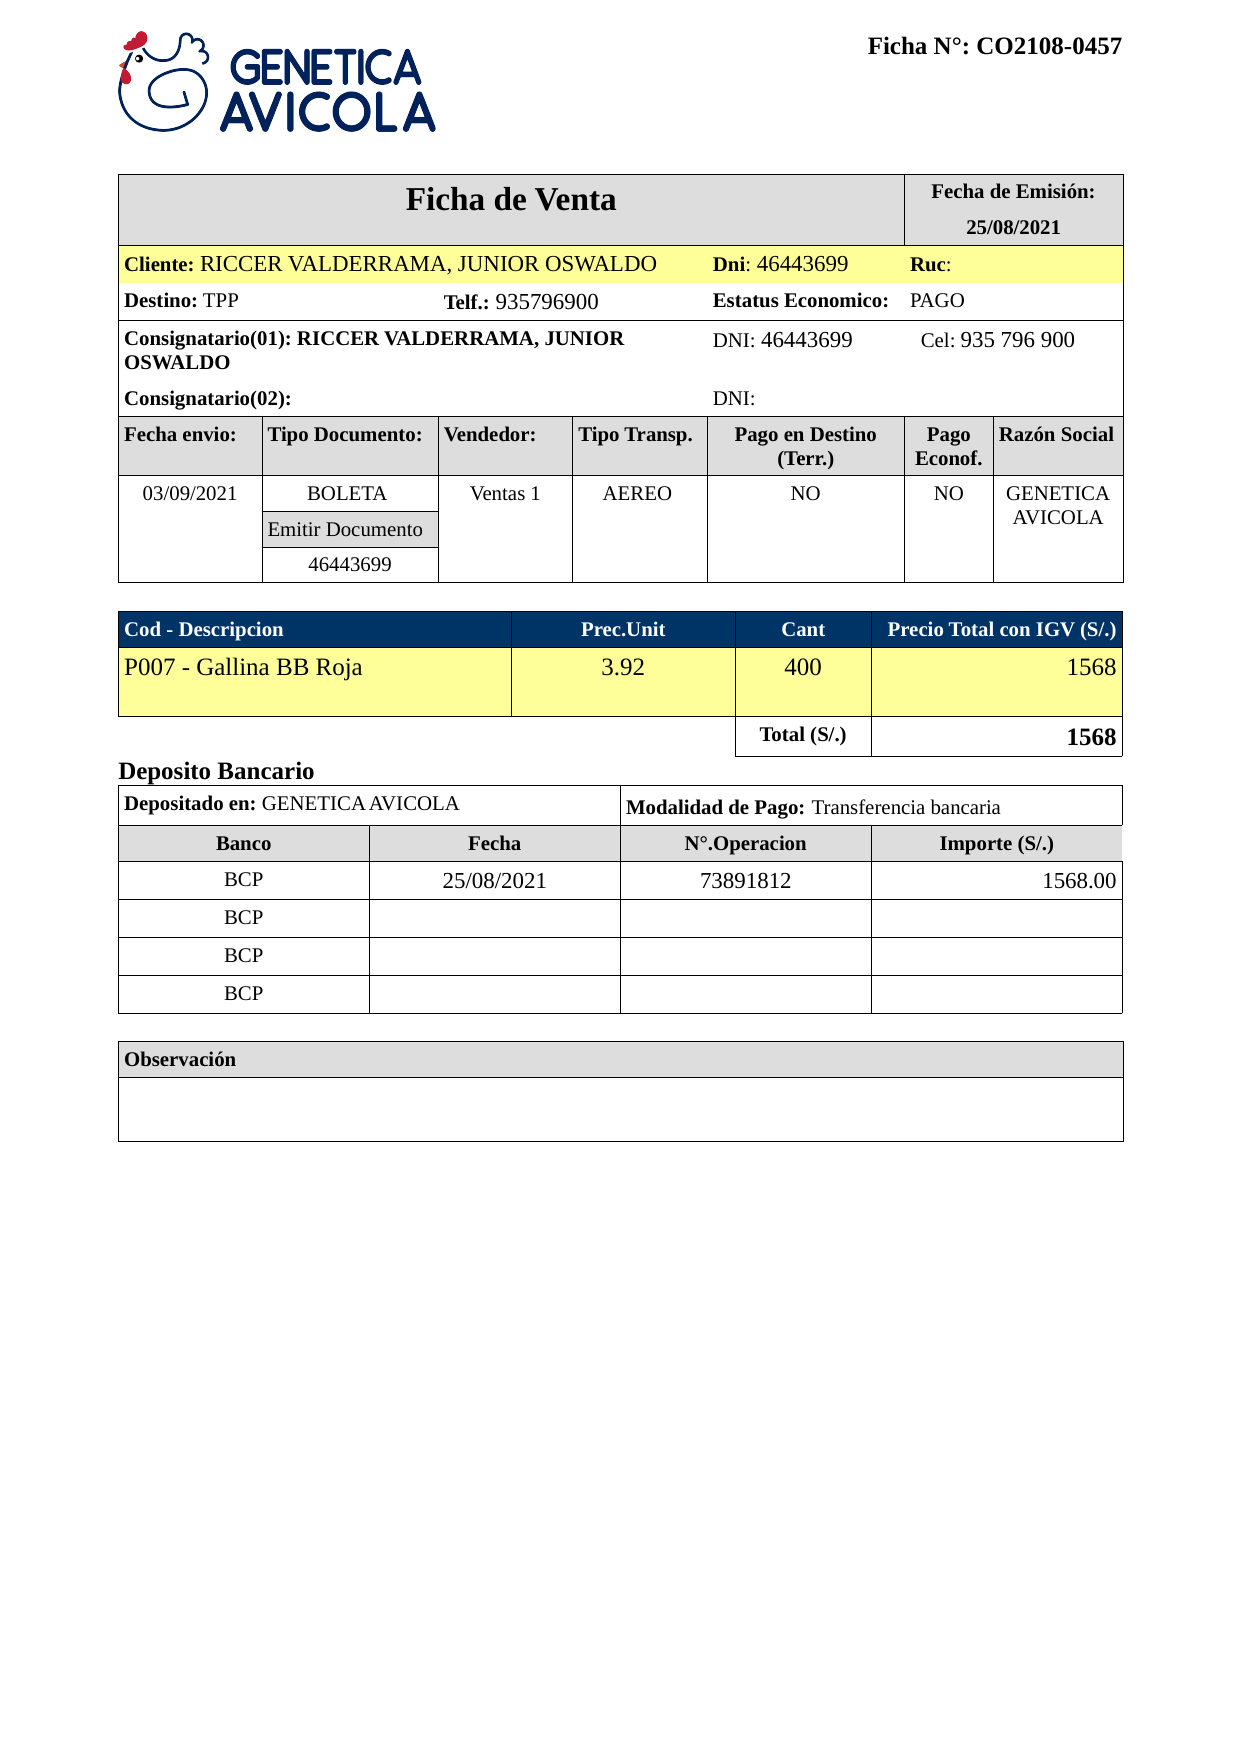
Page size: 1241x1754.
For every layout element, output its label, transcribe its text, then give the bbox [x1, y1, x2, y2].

table_cell 1568.00 [872, 862, 1122, 899]
table_cell [621, 938, 871, 974]
table_cell [872, 938, 1122, 974]
table_cell PAGO [904, 283, 1123, 320]
table_cell 73891812 [621, 862, 871, 899]
table_cell Cliente: RICCER VALDERRAMA, JUNIOR OSWALDO [119, 246, 707, 283]
table_cell Ventas 1 [439, 476, 572, 582]
table_header Ficha de Venta [119, 175, 904, 245]
table_cell Tipo Documento: [263, 417, 438, 475]
table_header Prec.Unit [512, 612, 735, 647]
table_cell 1568 [872, 717, 1122, 756]
table_header Cod - Descripcion [119, 612, 511, 647]
table_cell 3.92 [512, 648, 735, 716]
table_cell Importe (S/.) [872, 826, 1122, 861]
table_cell [370, 938, 620, 974]
table_cell 25/08/2021 [370, 862, 620, 899]
table_header Precio Total con IGV (S/.) [872, 612, 1122, 647]
table_cell Consignatario(01): RICCER VALDERRAMA, JUNIOR OSWALDO [119, 321, 707, 380]
table_cell [370, 976, 620, 1012]
table_cell [872, 900, 1122, 937]
table_cell N°.Operacion [621, 826, 871, 861]
table_cell BCP [119, 938, 369, 974]
table_cell 03/09/2021 [119, 476, 262, 582]
table_cell BCP [119, 900, 369, 937]
table_header Depositado en: GENETICA AVICOLA [119, 786, 620, 825]
table_cell BCP [119, 976, 369, 1012]
table_cell DNI: 46443699 [707, 321, 915, 380]
table_header Observación [119, 1042, 1123, 1077]
table_cell Emitir Documento [263, 512, 438, 547]
table_cell 46443699 [263, 548, 438, 582]
table_cell NO [905, 476, 993, 582]
table_header Fecha de Emisión: [905, 175, 1123, 209]
table_cell [118, 717, 511, 756]
table_cell Ruc: [904, 246, 1123, 283]
table_cell P007 - Gallina BB Roja [119, 648, 511, 716]
table_cell GENETICA AVICOLA [994, 476, 1123, 582]
table_cell [119, 1078, 1123, 1141]
table_cell Total (S/.) [736, 717, 871, 756]
table_cell Consignatario(02): [119, 380, 707, 416]
table_cell Cel: 935 796 900 [915, 321, 1123, 380]
table_cell AEREO [573, 476, 707, 582]
table_cell BOLETA [263, 476, 438, 511]
table_cell 25/08/2021 [905, 209, 1123, 245]
table_cell BCP [119, 862, 369, 899]
table_cell [621, 976, 871, 1012]
text Deposito Bancario [118, 756, 1122, 785]
table_cell Tipo Transp. [573, 417, 707, 475]
table_cell Pago Econof. [905, 417, 993, 475]
picture [118, 31, 436, 132]
table_cell [621, 900, 871, 937]
table_cell DNI: [707, 380, 1123, 416]
table_cell Banco [119, 826, 369, 861]
table_cell 1568 [872, 648, 1122, 716]
table_cell NO [708, 476, 904, 582]
table_cell Dni: 46443699 [707, 246, 904, 283]
table_cell Estatus Economico: [707, 283, 904, 320]
table_cell [370, 900, 620, 937]
table_cell [872, 976, 1122, 1012]
table_cell Fecha envio: [119, 417, 262, 475]
table_header Cant [736, 612, 871, 647]
table_cell 400 [736, 648, 871, 716]
table_cell Pago en Destino (Terr.) [708, 417, 904, 475]
table_header Modalidad de Pago: Transferencia bancaria [621, 786, 1122, 825]
table_cell Destino: TPP [119, 283, 438, 320]
table_cell Vendedor: [439, 417, 572, 475]
table_cell [511, 717, 735, 756]
table_cell Telf.: 935796900 [438, 283, 707, 320]
table_cell Fecha [370, 826, 620, 861]
table_cell Razón Social [994, 417, 1123, 475]
